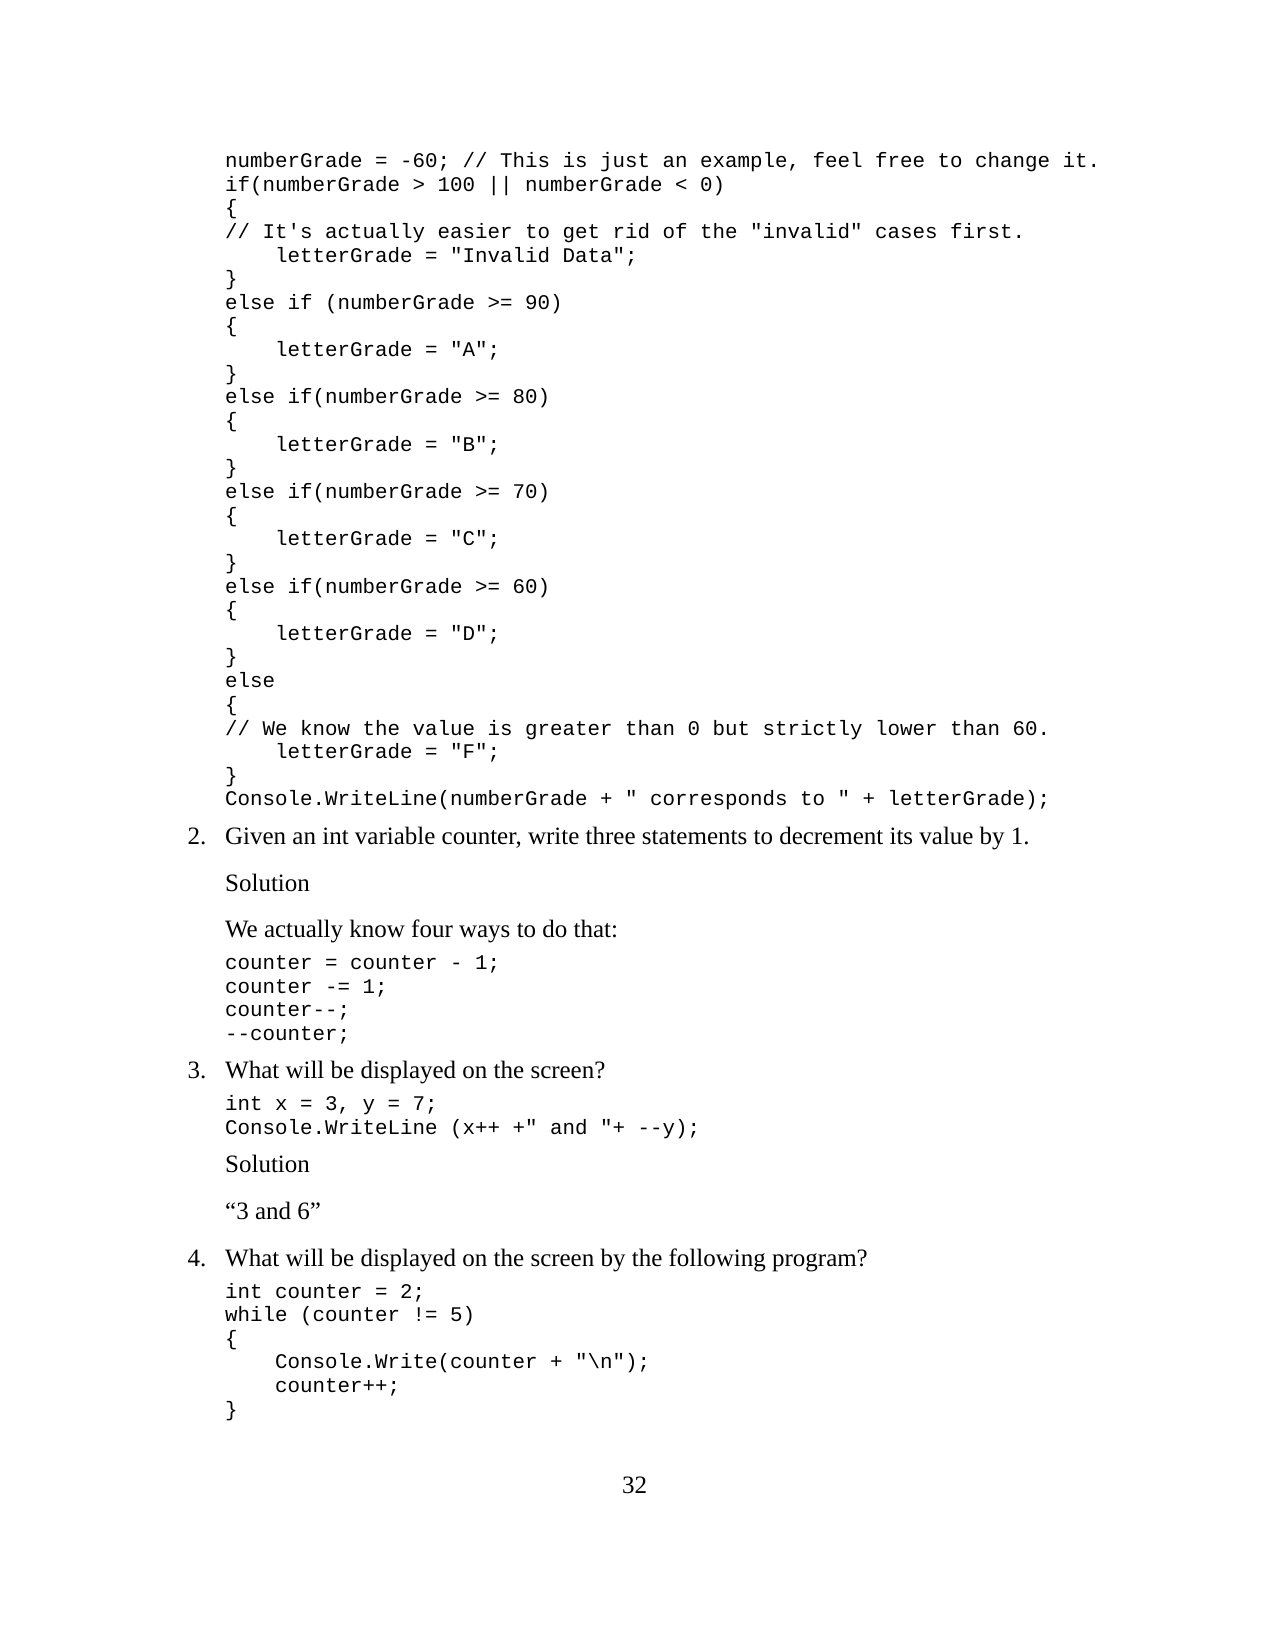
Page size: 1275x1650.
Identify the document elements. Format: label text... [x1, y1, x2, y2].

list } [187, 268, 1125, 292]
list counter++; [187, 1375, 1125, 1399]
list else if (numberGrade >= 90) [187, 292, 1125, 316]
list What will be displayed on the screen? [187, 1056, 1125, 1084]
list { [187, 599, 1125, 623]
list letterGrade = "Invalid Data"; [187, 244, 1125, 268]
list int x = 3, y = 7; [187, 1093, 1125, 1117]
list else if(numberGrade >= 70) [187, 481, 1125, 505]
list // It's actually easier to get rid of the "invalid" cases first. [187, 221, 1125, 244]
list Solution [187, 1149, 1125, 1178]
list } [187, 457, 1125, 481]
list letterGrade = "D"; [187, 623, 1125, 647]
list if(numberGrade > 100 || numberGrade < 0) [187, 174, 1125, 197]
list Solution [187, 868, 1125, 896]
list Console.Write(counter + "\n"); [187, 1352, 1125, 1375]
list int counter = 2; [187, 1281, 1125, 1304]
list { [187, 197, 1125, 221]
list We actually know four ways to do that: [187, 914, 1125, 943]
list letterGrade = "C"; [187, 528, 1125, 552]
list } [187, 363, 1125, 386]
list else [187, 670, 1125, 694]
list { [187, 410, 1125, 434]
list Console.WriteLine(numberGrade + " corresponds to " + letterGrade); [187, 788, 1125, 812]
list while (counter != 5) [187, 1304, 1125, 1328]
list “3 and 6” [187, 1196, 1125, 1225]
list } [187, 552, 1125, 576]
list { [187, 1328, 1125, 1352]
list } [187, 647, 1125, 670]
list Console.WriteLine (x++ +" and "+ --y); [187, 1117, 1125, 1141]
list letterGrade = "A"; [187, 339, 1125, 363]
list --counter; [187, 1023, 1125, 1047]
list letterGrade = "B"; [187, 434, 1125, 457]
list What will be displayed on the screen by the following program? [187, 1243, 1125, 1272]
list } [187, 1399, 1125, 1422]
list Given an int variable counter, write three statements to decrement its value by 1. [187, 821, 1125, 850]
list else if(numberGrade >= 80) [187, 386, 1125, 410]
list { [187, 505, 1125, 528]
list numberGrade = -60; // This is just an example, feel free to change it. [187, 150, 1125, 174]
list counter = counter - 1; [187, 952, 1125, 976]
list letterGrade = "F"; [187, 741, 1125, 765]
list counter--; [187, 999, 1125, 1023]
list else if(numberGrade >= 60) [187, 576, 1125, 599]
list { [187, 316, 1125, 339]
list } [187, 765, 1125, 788]
list // We know the value is greater than 0 but strictly lower than 60. [187, 717, 1125, 741]
list { [187, 694, 1125, 717]
list counter -= 1; [187, 976, 1125, 999]
